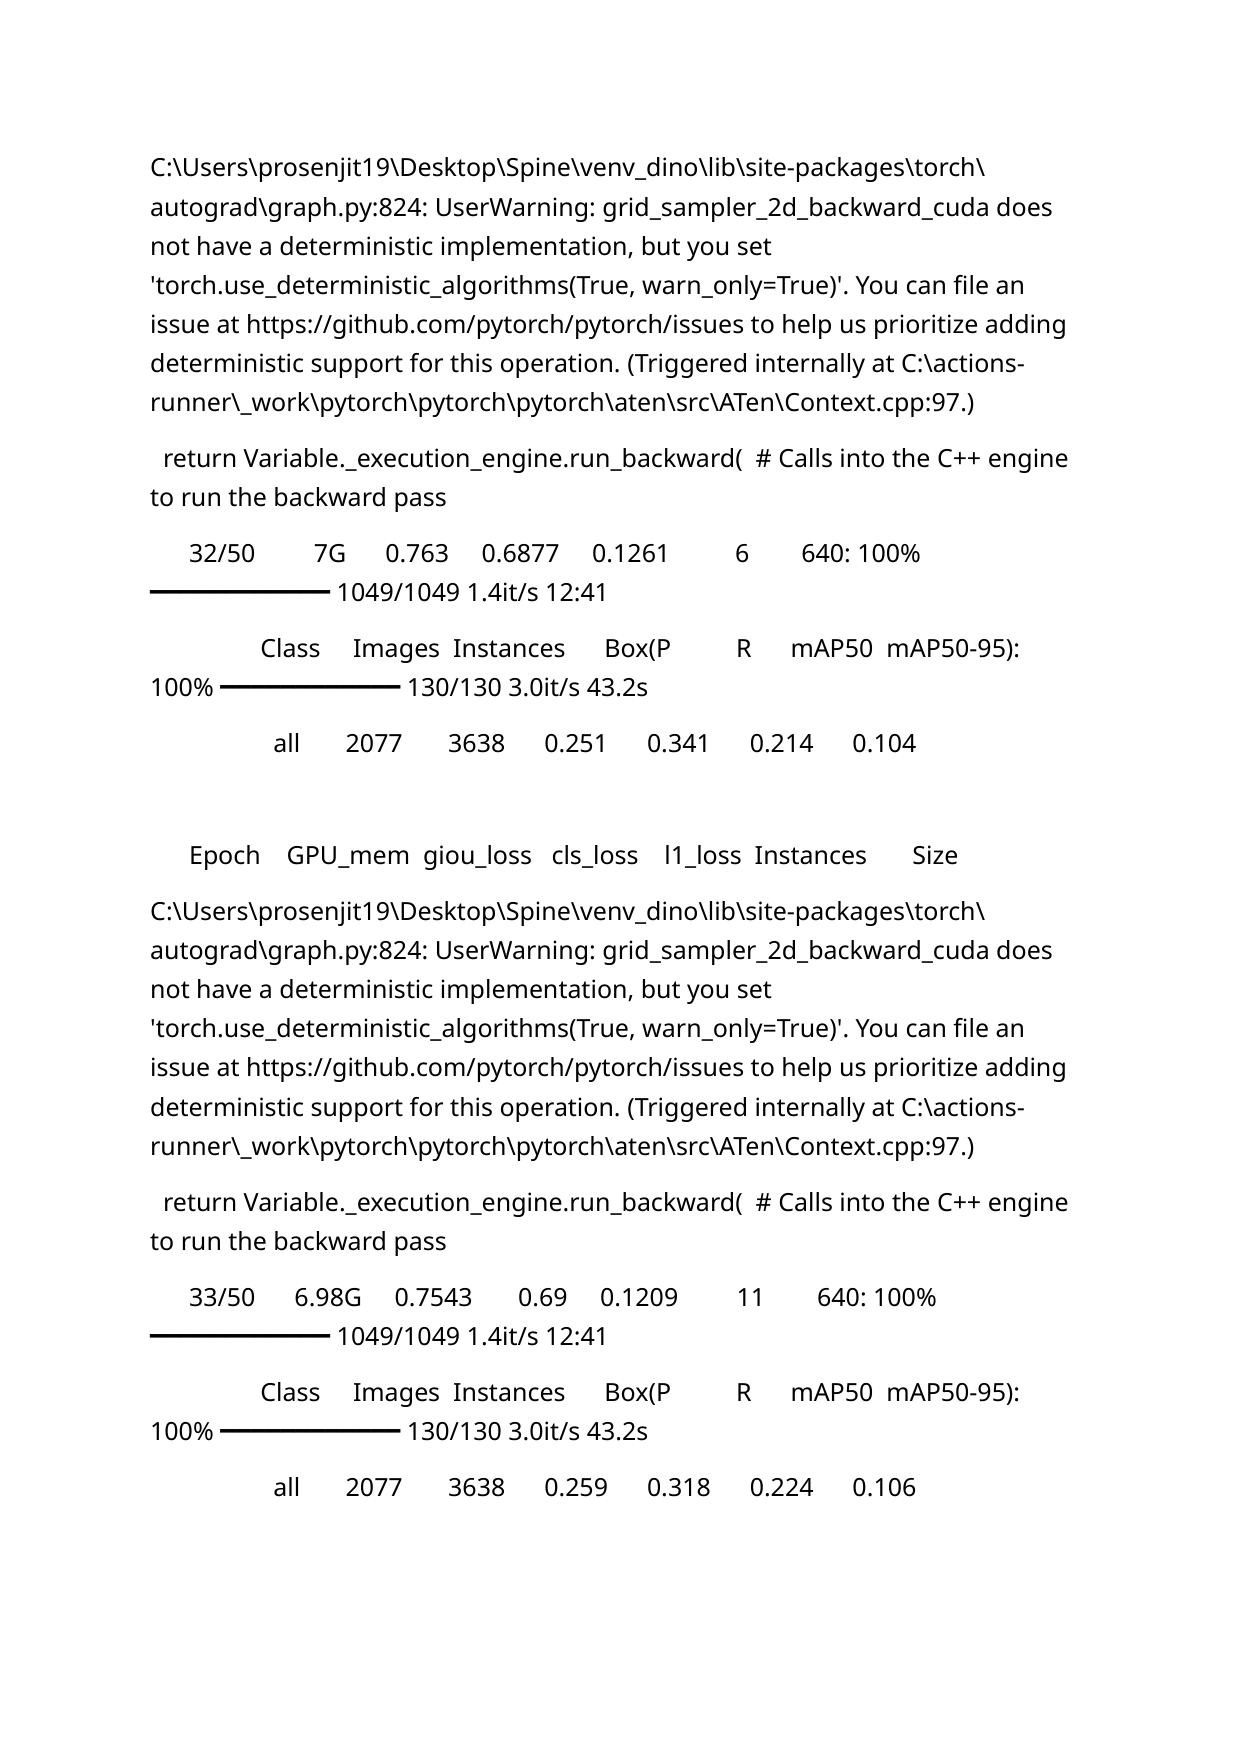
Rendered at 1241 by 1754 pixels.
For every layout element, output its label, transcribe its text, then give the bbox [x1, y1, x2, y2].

text Class Images Instances Box(P R mAP50 mAP50-95): 100% ━━━━━━━━━━━━ 130/130 3.0it/s 43.2s [150, 1374, 1090, 1447]
text return Variable._execution_engine.run_backward( # Calls into the C++ engine to run the backward pass [150, 441, 1090, 514]
text Epoch GPU_mem giou_loss cls_loss l1_loss Instances Size [150, 837, 1090, 872]
text C:\Users\prosenjit19\Desktop\Spine\venv_dino\lib\site-packages\torch\autograd\graph.py:824: UserWarning: grid_sampler_2d_backward_cuda does not have a deterministic implementation, but you set 'torch.use_deterministic_algorithms(True, warn_only=True)'. You can file an issue at https://github.com/pytorch/pytorch/issues to help us prioritize adding deterministic support for this operation. (Triggered internally at C:\actions-runner\_work\pytorch\pytorch\pytorch\aten\src\ATen\Context.cpp:97.) [150, 893, 1090, 1162]
text C:\Users\prosenjit19\Desktop\Spine\venv_dino\lib\site-packages\torch\autograd\graph.py:824: UserWarning: grid_sampler_2d_backward_cuda does not have a deterministic implementation, but you set 'torch.use_deterministic_algorithms(True, warn_only=True)'. You can file an issue at https://github.com/pytorch/pytorch/issues to help us prioritize adding deterministic support for this operation. (Triggered internally at C:\actions-runner\_work\pytorch\pytorch\pytorch\aten\src\ATen\Context.cpp:97.) [150, 150, 1090, 419]
text 32/50 7G 0.763 0.6877 0.1261 6 640: 100% ━━━━━━━━━━━━ 1049/1049 1.4it/s 12:41 [150, 536, 1090, 609]
text Class Images Instances Box(P R mAP50 mAP50-95): 100% ━━━━━━━━━━━━ 130/130 3.0it/s 43.2s [150, 631, 1090, 704]
text return Variable._execution_engine.run_backward( # Calls into the C++ engine to run the backward pass [150, 1184, 1090, 1257]
text all 2077 3638 0.251 0.341 0.214 0.104 [150, 726, 1090, 760]
text all 2077 3638 0.259 0.318 0.224 0.106 [150, 1469, 1090, 1503]
text 33/50 6.98G 0.7543 0.69 0.1209 11 640: 100% ━━━━━━━━━━━━ 1049/1049 1.4it/s 12:41 [150, 1279, 1090, 1352]
